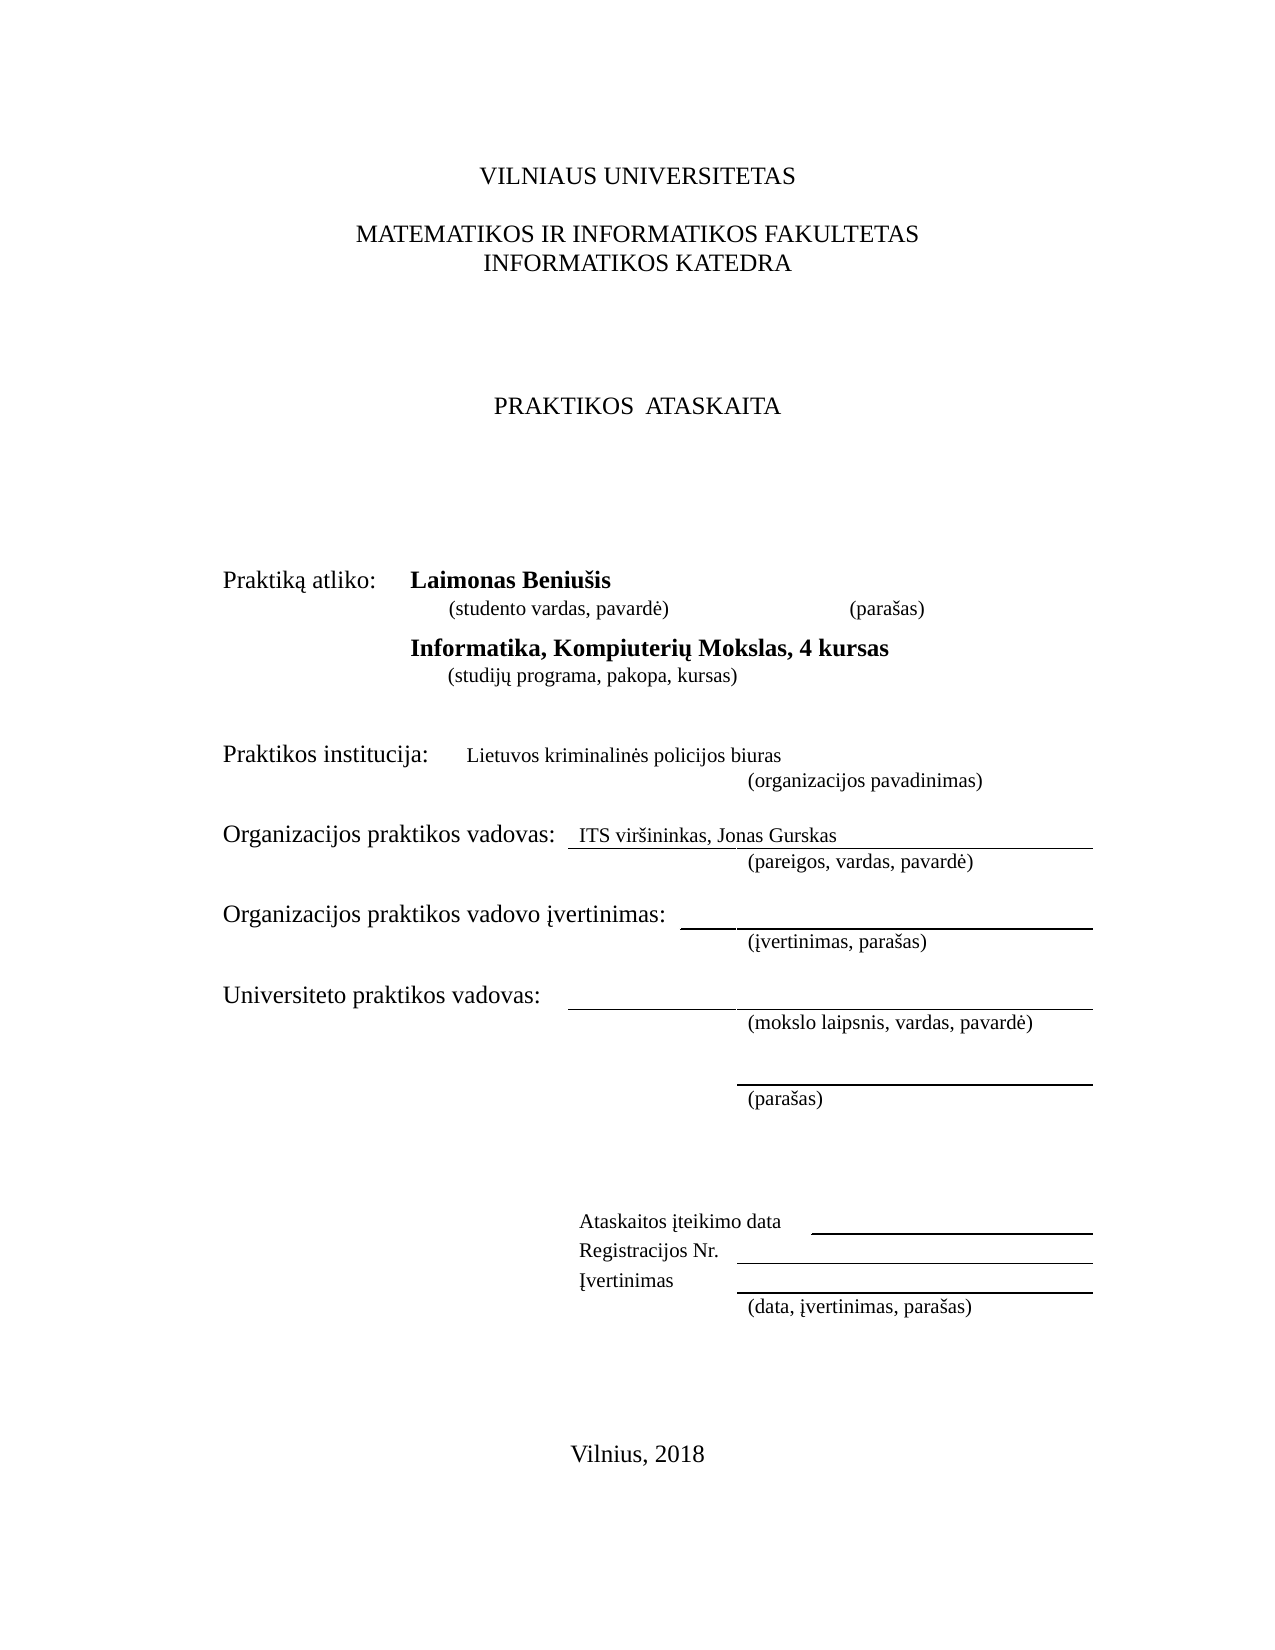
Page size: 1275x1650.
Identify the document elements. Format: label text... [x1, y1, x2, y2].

table_cell [212, 1010, 736, 1034]
table_cell [212, 955, 736, 979]
table_cell [212, 794, 1093, 818]
table_cell [212, 714, 736, 738]
table_cell [681, 621, 1093, 632]
table_cell (pareigos, vardas, pavardė) [737, 849, 1093, 873]
table_cell [212, 1085, 736, 1110]
table_cell Lietuvos kriminalinės policijos biuras [456, 739, 1093, 767]
table_cell [212, 929, 736, 953]
table_cell [737, 714, 1093, 738]
table_cell [737, 1060, 1093, 1084]
table_cell Ataskaitos įteikimo data [568, 1204, 811, 1233]
table_cell Praktikos institucija: [212, 739, 455, 767]
table_cell Įvertinimas [568, 1264, 736, 1292]
text INFORMATIKOS KATEDRA [118, 248, 1157, 276]
table_cell (parašas) [737, 1086, 1093, 1110]
table_cell [212, 1035, 736, 1059]
table_cell [212, 1204, 567, 1233]
table_cell [212, 621, 680, 632]
table_cell [212, 849, 736, 873]
table_cell [212, 874, 736, 898]
table_cell [737, 1035, 1093, 1059]
table_header Laimonas Beniušis [399, 566, 1093, 594]
table_cell [212, 769, 736, 792]
table_cell [737, 955, 1093, 979]
table_cell Informatika, Kompiuterių Mokslas, 4 kursas [399, 634, 1093, 662]
table_cell (organizacijos pavadinimas) [737, 769, 1093, 792]
text VILNIAUS UNIVERSITETAS [118, 161, 1157, 190]
table_cell [212, 689, 736, 712]
table_cell Registracijos Nr. [568, 1234, 736, 1262]
table_cell ITS viršininkas, Jonas Gurskas [568, 819, 1093, 847]
table_cell [737, 874, 1093, 898]
table_cell [212, 1111, 1093, 1203]
table_cell (studijų programa, pakopa, kursas) [437, 663, 1093, 687]
table_cell Organizacijos praktikos vadovo įvertinimas: [212, 899, 680, 928]
table_cell [812, 1204, 1093, 1233]
table_cell [212, 1060, 736, 1084]
table_cell [568, 1293, 736, 1318]
table_cell (parašas) [681, 595, 1093, 619]
table_cell (data, įvertinimas, parašas) [737, 1294, 1093, 1318]
table_cell [737, 1264, 1093, 1292]
table_header Praktiką atliko: [212, 566, 398, 594]
text MATEMATIKOS IR INFORMATIKOS FAKULTETAS [118, 219, 1157, 248]
table_cell [212, 663, 436, 687]
table_cell [212, 1264, 567, 1292]
text Vilnius, 2018 [118, 1439, 1157, 1468]
table_cell [212, 1234, 567, 1262]
table_cell (studento vardas, pavardė) [212, 595, 680, 619]
table_cell [212, 1293, 567, 1318]
table_cell [568, 980, 1093, 1008]
table_cell [737, 689, 1093, 712]
table_cell Organizacijos praktikos vadovas: [212, 819, 567, 847]
table_cell Universiteto praktikos vadovas: [212, 980, 567, 1008]
table_cell (įvertinimas, parašas) [737, 930, 1093, 953]
table_cell (mokslo laipsnis, vardas, pavardė) [737, 1010, 1093, 1034]
table_cell [737, 1234, 1093, 1262]
text PRAKTIKOS ATASKAITA [118, 391, 1157, 420]
table_cell [681, 899, 1093, 928]
table_cell [212, 634, 398, 662]
